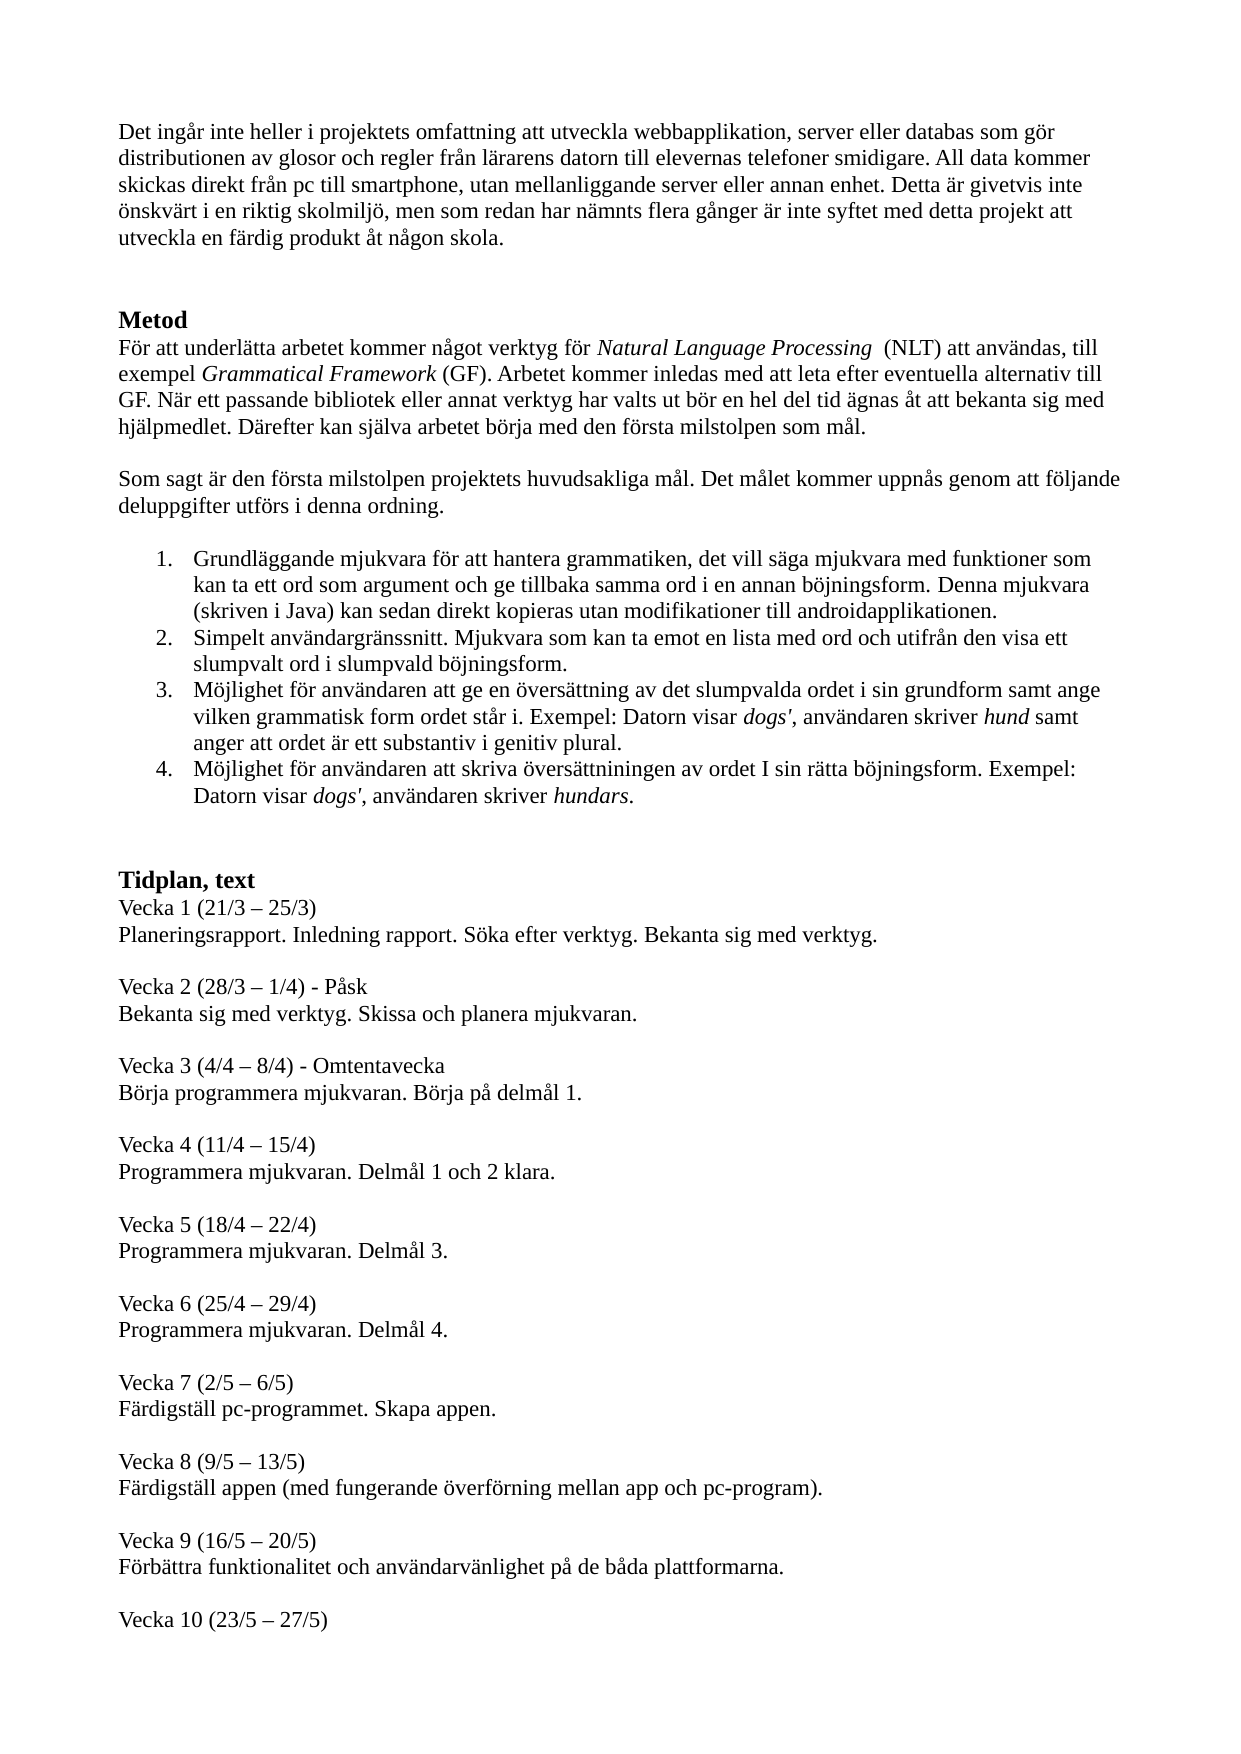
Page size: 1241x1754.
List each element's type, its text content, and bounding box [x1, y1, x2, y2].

text Planeringsrapport. Inledning rapport. Söka efter verktyg. Bekanta sig med verktyg. [118, 921, 1122, 947]
text För att underlätta arbetet kommer något verktyg för Natural Language Processing (NLT) att användas, till exempel Grammatical Framework (GF). Arbetet kommer inledas med att leta efter eventuella alternativ till GF. När ett passande bibliotek eller annat verktyg har valts ut bör en hel del tid ägnas åt att bekanta sig med hjälpmedlet. Därefter kan själva arbetet börja med den första milstolpen som mål. [118, 334, 1122, 439]
text Börja programmera mjukvaran. Börja på delmål 1. [118, 1079, 1122, 1105]
text Vecka 9 (16/5 – 20/5) [118, 1527, 1122, 1553]
text Det ingår inte heller i projektets omfattning att utveckla webbapplikation, server eller databas som gör distributionen av glosor och regler från lärarens datorn till elevernas telefoner smidigare. All data kommer skickas direkt från pc till smartphone, utan mellanliggande server eller annan enhet. Detta är givetvis inte önskvärt i en riktig skolmiljö, men som redan har nämnts flera gånger är inte syftet med detta projekt att utveckla en färdig produkt åt någon skola. [118, 118, 1122, 250]
text Vecka 7 (2/5 – 6/5) [118, 1369, 1122, 1395]
list Möjlighet för användaren att ge en översättning av det slumpvalda ordet i sin grundform samt ange vilken grammatisk form ordet står i. Exempel: Datorn visar dogs', användaren skriver hund samt anger att ordet är ett substantiv i genitiv plural. [156, 676, 1122, 755]
text Färdigställ pc-programmet. Skapa appen. [118, 1395, 1122, 1421]
text Färdigställ appen (med fungerande överförning mellan app och pc-program). [118, 1474, 1122, 1501]
text Vecka 6 (25/4 – 29/4) [118, 1290, 1122, 1316]
list Möjlighet för användaren att skriva översättniningen av ordet I sin rätta böjningsform. Exempel: Datorn visar dogs', användaren skriver hundars. [156, 755, 1122, 808]
text Vecka 1 (21/3 – 25/3) [118, 894, 1122, 921]
text Förbättra funktionalitet och användarvänlighet på de båda plattformarna. [118, 1553, 1122, 1579]
text Vecka 10 (23/5 – 27/5) [118, 1606, 1122, 1632]
text Programmera mjukvaran. Delmål 4. [118, 1316, 1122, 1342]
text Metod [118, 305, 1122, 334]
text Vecka 3 (4/4 – 8/4) - Omtentavecka [118, 1052, 1122, 1079]
text Bekanta sig med verktyg. Skissa och planera mjukvaran. [118, 1000, 1122, 1026]
list Simpelt användargränssnitt. Mjukvara som kan ta emot en lista med ord och utifrån den visa ett slumpvalt ord i slumpvald böjningsform. [156, 624, 1122, 676]
text Som sagt är den första milstolpen projektets huvudsakliga mål. Det målet kommer uppnås genom att följande deluppgifter utförs i denna ordning. [118, 466, 1122, 518]
text Programmera mjukvaran. Delmål 3. [118, 1237, 1122, 1263]
text Programmera mjukvaran. Delmål 1 och 2 klara. [118, 1158, 1122, 1184]
list Grundläggande mjukvara för att hantera grammatiken, det vill säga mjukvara med funktioner som kan ta ett ord som argument och ge tillbaka samma ord i en annan böjningsform. Denna mjukvara (skriven i Java) kan sedan direkt kopieras utan modifikationer till androidapplikationen. [156, 544, 1122, 624]
text Vecka 2 (28/3 – 1/4) - Påsk [118, 973, 1122, 1000]
text Tidplan, text [118, 866, 1122, 894]
text Vecka 4 (11/4 – 15/4) [118, 1132, 1122, 1158]
text Vecka 5 (18/4 – 22/4) [118, 1211, 1122, 1237]
text Vecka 8 (9/5 – 13/5) [118, 1448, 1122, 1474]
